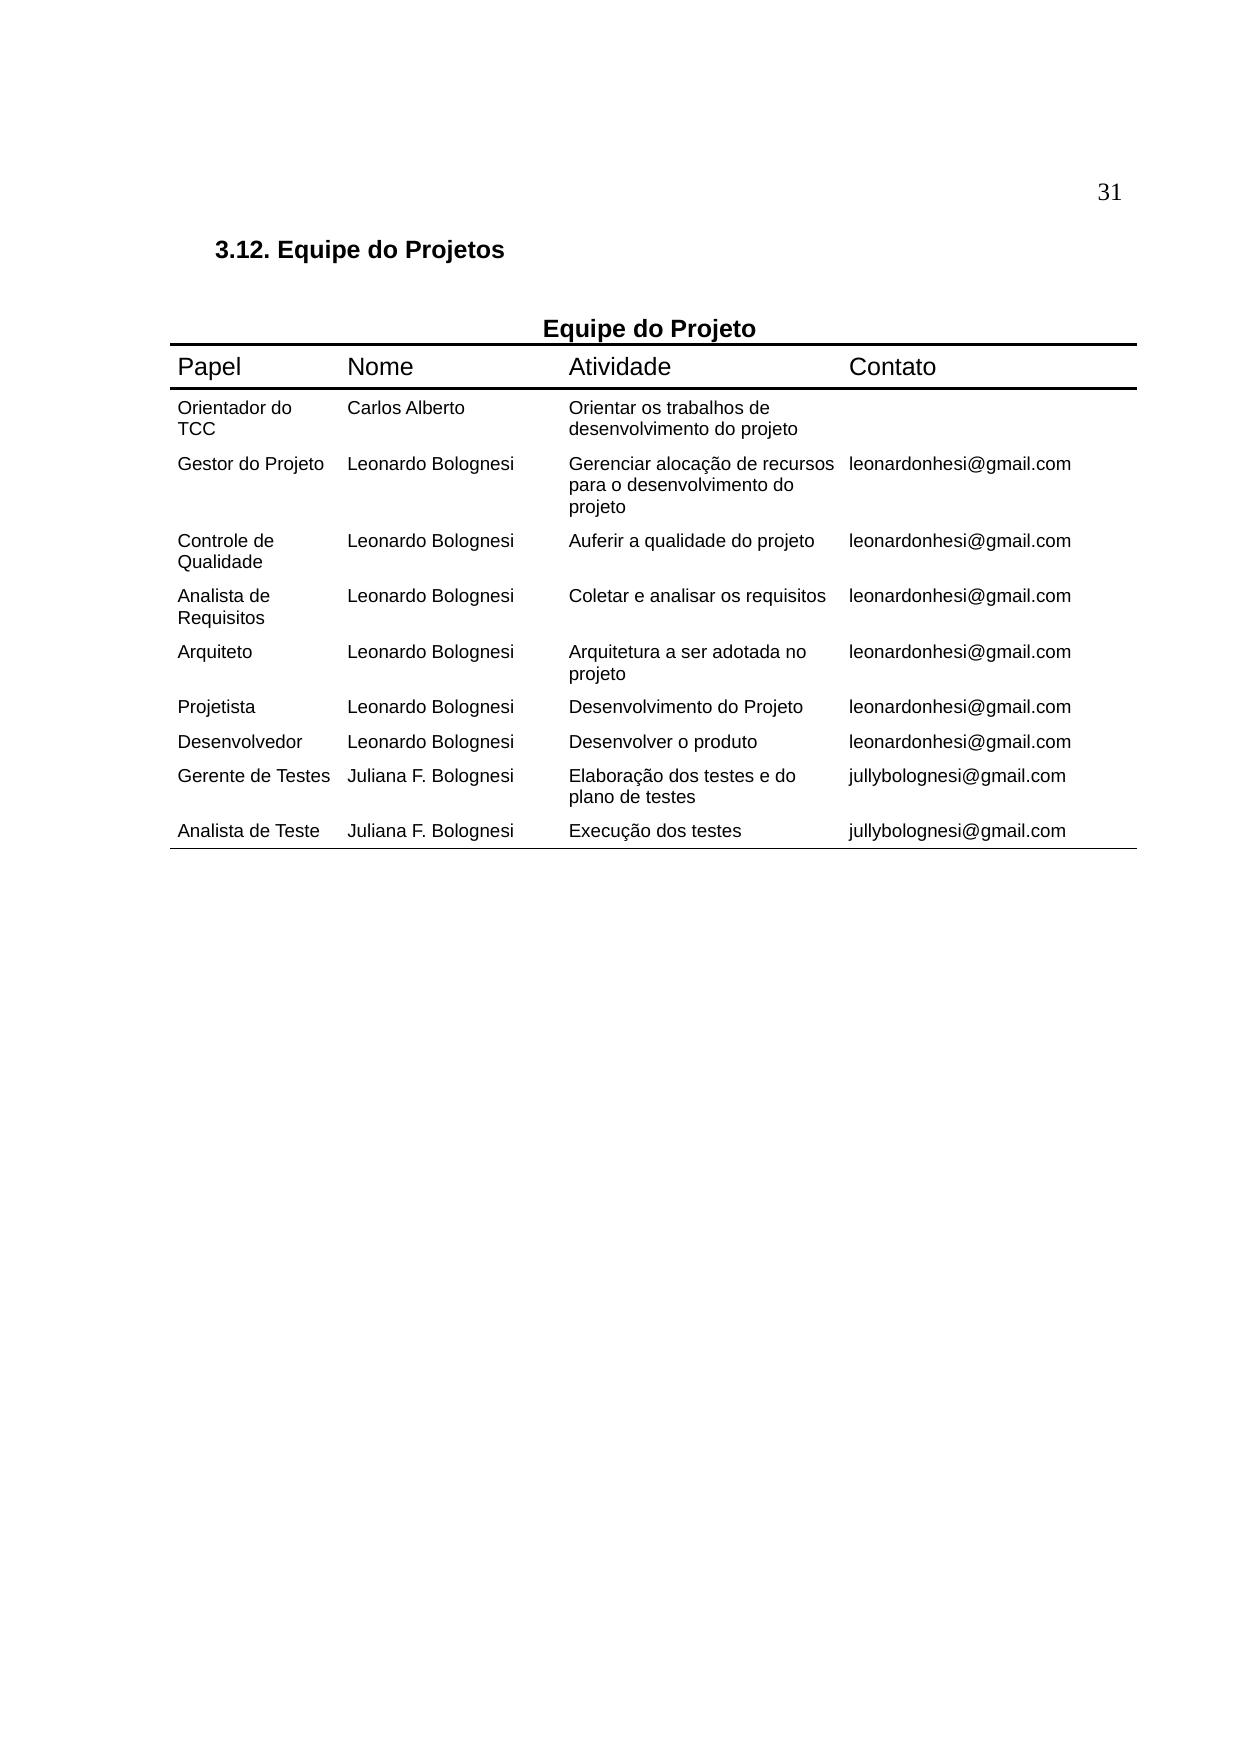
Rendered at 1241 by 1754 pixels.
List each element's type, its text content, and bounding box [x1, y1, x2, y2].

table_cell Arquiteto [170, 635, 340, 690]
table_cell leonardonhesi@gmail.com [842, 579, 1137, 634]
table_cell jullybolognesi@gmail.com [842, 758, 1137, 814]
table_header Atividade [561, 346, 842, 387]
table_cell Analista de Teste [170, 814, 340, 848]
text Equipe do Projeto [177, 314, 1122, 343]
table_cell Elaboração dos testes e do plano de testes [561, 758, 842, 814]
table_cell Gerente de Testes [170, 758, 340, 814]
table_cell Leonardo Bolognesi [340, 635, 561, 690]
table_cell leonardonhesi@gmail.com [842, 724, 1137, 758]
table_cell leonardonhesi@gmail.com [842, 523, 1137, 579]
table_cell Leonardo Bolognesi [340, 690, 561, 724]
table_cell Leonardo Bolognesi [340, 446, 561, 523]
table_cell Desenvolvimento do Projeto [561, 690, 842, 724]
table_header Papel [170, 346, 340, 387]
table_cell Gestor do Projeto [170, 446, 340, 523]
table_cell Arquitetura a ser adotada no projeto [561, 635, 842, 690]
table_cell leonardonhesi@gmail.com [842, 446, 1137, 523]
table_cell Orientador do TCC [170, 390, 340, 446]
table_cell Leonardo Bolognesi [340, 523, 561, 579]
table_cell Execução dos testes [561, 814, 842, 848]
table_cell Gerenciar alocação de recursos para o desenvolvimento do projeto [561, 446, 842, 523]
table_header Nome [340, 346, 561, 387]
table_cell Controle de Qualidade [170, 523, 340, 579]
table_cell Auferir a qualidade do projeto [561, 523, 842, 579]
table_cell leonardonhesi@gmail.com [842, 690, 1137, 724]
table_cell Juliana F. Bolognesi [340, 758, 561, 814]
table_cell Analista de Requisitos [170, 579, 340, 634]
table_cell Juliana F. Bolognesi [340, 814, 561, 848]
table_cell Leonardo Bolognesi [340, 579, 561, 634]
table_cell leonardonhesi@gmail.com [842, 635, 1137, 690]
table_cell Desenvolvedor [170, 724, 340, 758]
table_cell Leonardo Bolognesi [340, 724, 561, 758]
table_cell Carlos Alberto [340, 390, 561, 446]
subtitle 3.12. Equipe do Projetos [215, 235, 1122, 264]
table_header Contato [842, 346, 1137, 387]
table_cell jullybolognesi@gmail.com [842, 814, 1137, 848]
table_cell Orientar os trabalhos de desenvolvimento do projeto [561, 390, 842, 446]
table_cell [842, 390, 1137, 446]
table_cell Projetista [170, 690, 340, 724]
table_cell Coletar e analisar os requisitos [561, 579, 842, 634]
table_cell Desenvolver o produto [561, 724, 842, 758]
